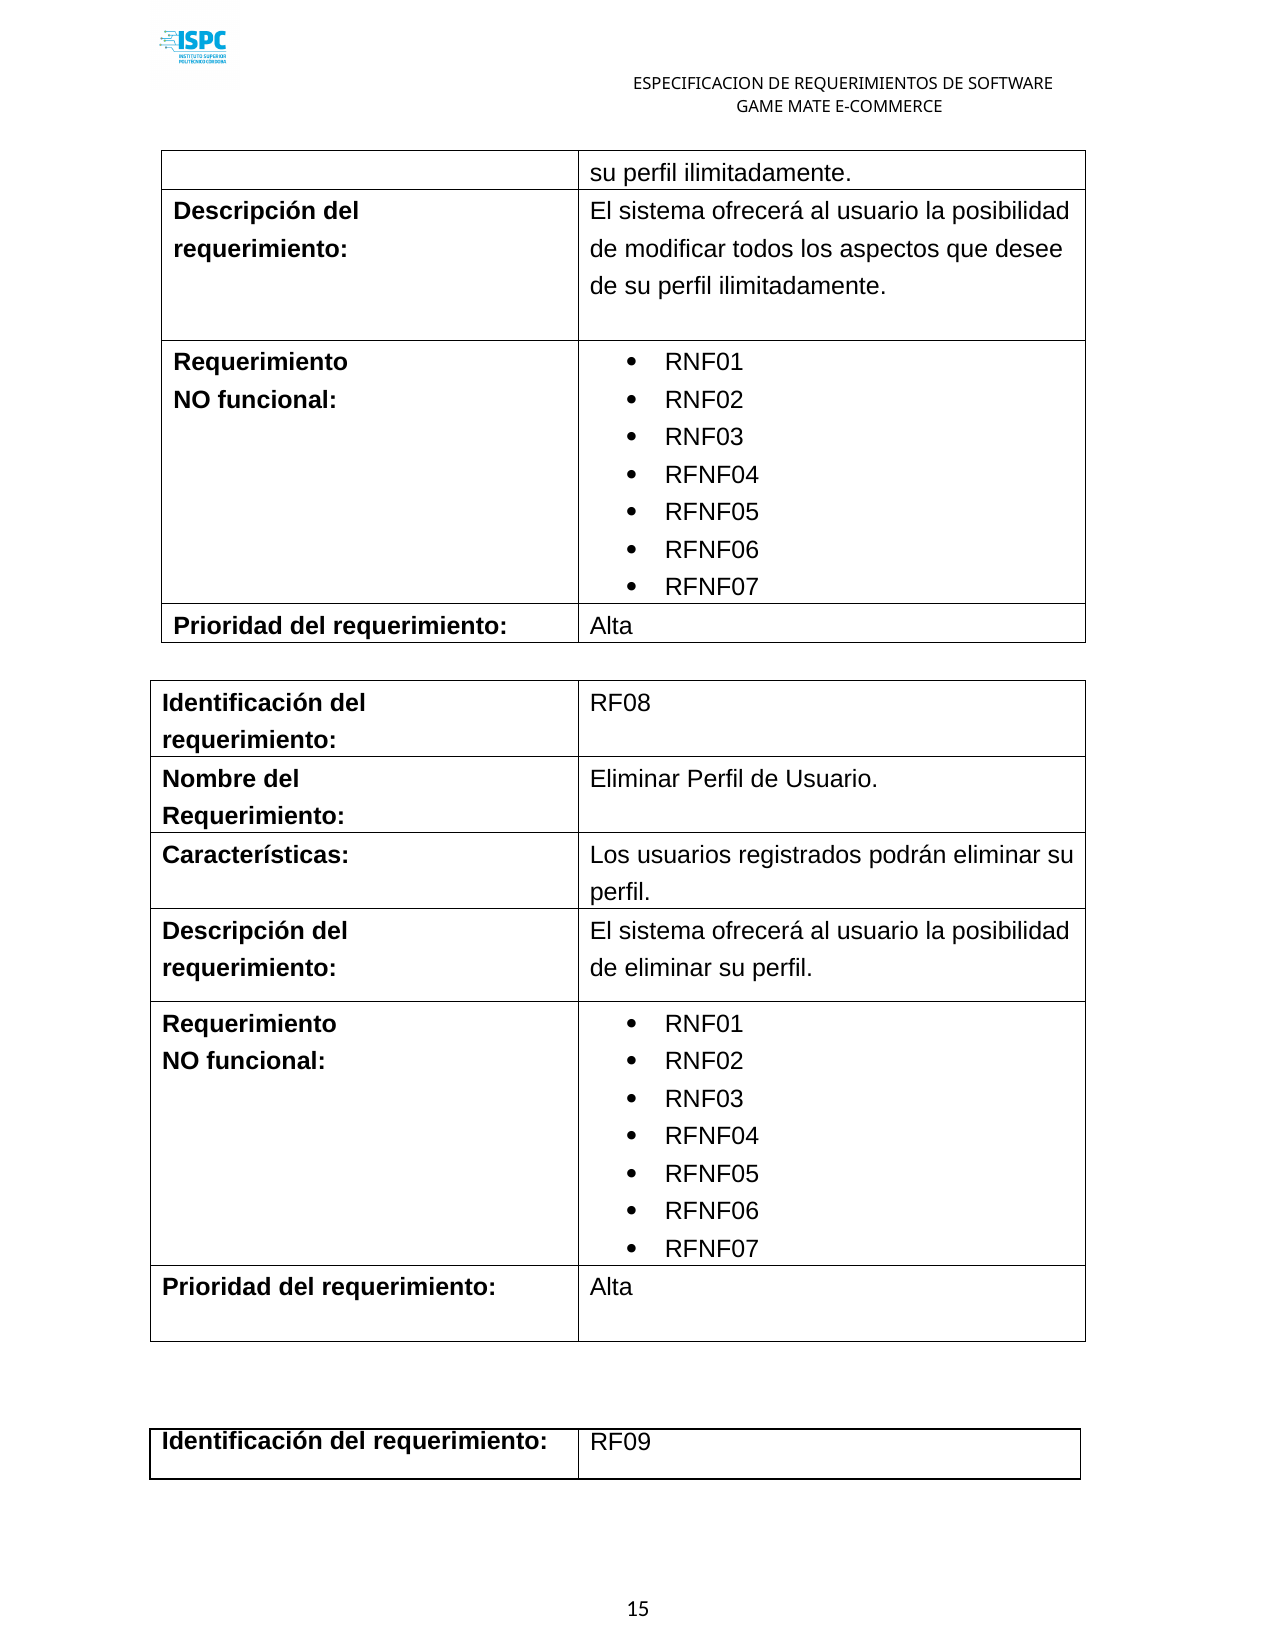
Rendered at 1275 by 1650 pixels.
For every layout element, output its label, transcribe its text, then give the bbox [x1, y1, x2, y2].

table_cell Requerimiento NO funcional: [151, 1002, 578, 1264]
table_cell Requerimiento NO funcional: [162, 341, 578, 603]
table_cell Descripción del requerimiento: [162, 190, 578, 339]
table_cell Descripción del requerimiento: [151, 909, 578, 1001]
table_cell RNF01 RNF02 RNF03 RFNF04 RFNF05 RFNF06 RFNF07 [579, 341, 1085, 603]
table_cell RNF01 RNF02 RNF03 RFNF04 RFNF05 RFNF06 RFNF07 [579, 1002, 1085, 1264]
table_cell El sistema ofrecerá al usuario la posibilidad de eliminar su perfil. [579, 909, 1085, 1001]
table_header RF09 [579, 1430, 1080, 1478]
table_cell Los usuarios registrados podrán eliminar su perfil. [579, 833, 1085, 908]
table_header RF08 [579, 681, 1085, 756]
table_cell [162, 151, 578, 188]
table_cell su perfil ilimitadamente. [579, 151, 1085, 188]
table_cell Prioridad del requerimiento: [151, 1266, 578, 1341]
table_cell Características: [151, 833, 578, 908]
picture [150, 0, 240, 90]
table_cell El sistema ofrecerá al usuario la posibilidad de modificar todos los aspectos que desee de su perfil ilimitadamente. [579, 190, 1085, 339]
table_cell Eliminar Perfil de Usuario. [579, 757, 1085, 832]
table_cell Alta [579, 604, 1085, 642]
table_cell Nombre del Requerimiento: [151, 757, 578, 832]
table_cell Prioridad del requerimiento: [162, 604, 578, 642]
table_cell Alta [579, 1266, 1085, 1341]
table_header Identificación del requerimiento: [151, 681, 578, 756]
table_header Identificación del requerimiento: [151, 1430, 578, 1478]
